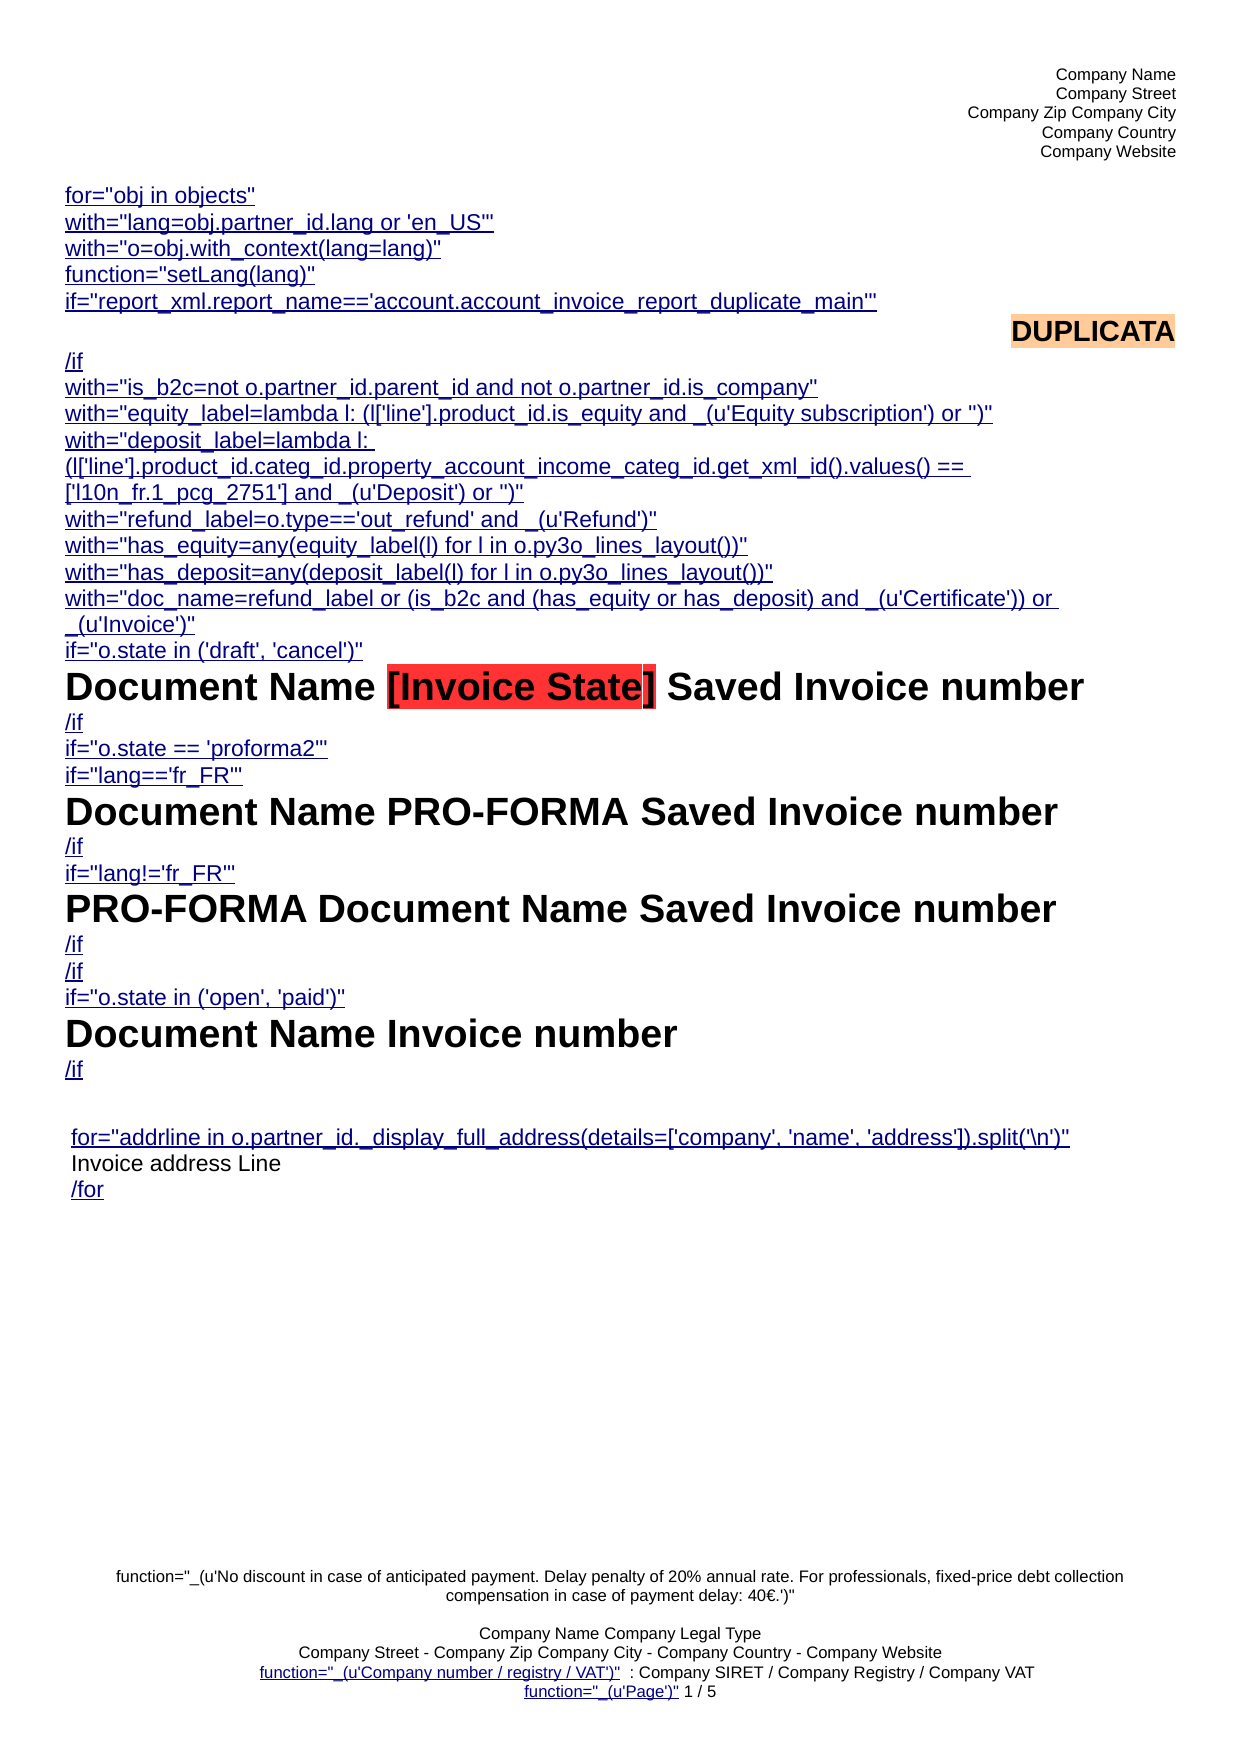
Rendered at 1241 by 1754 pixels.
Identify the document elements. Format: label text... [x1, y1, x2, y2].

text /if [65, 833, 1175, 860]
text with="doc_name=refund_label or (is_b2c and (has_equity or has_deposit) and _(u'Certificate')) or _(u'Invoice')" [65, 585, 1175, 637]
table_header for="addrline in o.partner_id._display_full_address(details=['company', 'name', 'address']).split('\n')" Invoice address Line /for [65, 1092, 1175, 1208]
text if="o.state in ('open', 'paid')" [65, 984, 1175, 1010]
subtitle Document Name Invoice number [65, 1010, 1175, 1056]
subtitle Document Name PRO-FORMA Saved Invoice number [65, 788, 1175, 833]
text if="o.state in ('draft', 'cancel')" [65, 637, 1175, 664]
text with="refund_label=o.type=='out_refund' and _(u'Refund')" [65, 506, 1175, 532]
text with="deposit_label=lambda l: (l['line'].product_id.categ_id.property_account_income_categ_id.get_xml_id().values() == ['l10n_fr.1_pcg_2751'] and _(u'Deposit') or '')" [65, 427, 1175, 506]
text with="o=obj.with_context(lang=lang)" [65, 235, 1175, 261]
text if="lang=='fr_FR'" [65, 762, 1175, 788]
subtitle PRO-FORMA Document Name Saved Invoice number [65, 886, 1175, 931]
text if="lang!='fr_FR'" [65, 860, 1175, 886]
text DUPLICATA [65, 314, 1011, 348]
text if="o.state == 'proforma2'" [65, 735, 1175, 762]
text with="lang=obj.partner_id.lang or 'en_US'" [65, 209, 1175, 235]
text /if [65, 931, 1175, 958]
text if="report_xml.report_name=='account.account_invoice_report_duplicate_main'" [65, 288, 1175, 314]
text /if [65, 958, 1175, 984]
subtitle Document Name [Invoice State] Saved Invoice number [65, 664, 1175, 709]
text with="is_b2c=not o.partner_id.parent_id and not o.partner_id.is_company" [65, 374, 1175, 400]
text /if [65, 1056, 1175, 1082]
text for="obj in objects" [65, 182, 1175, 209]
text with="has_equity=any(equity_label(l) for l in o.py3o_lines_layout())" [65, 532, 1175, 558]
text /if [65, 348, 1175, 374]
text with="has_deposit=any(deposit_label(l) for l in o.py3o_lines_layout())" [65, 558, 1175, 585]
text /if [65, 709, 1175, 735]
text function="setLang(lang)" [65, 261, 1175, 288]
text with="equity_label=lambda l: (l['line'].product_id.is_equity and _(u'Equity subscription') or '')" [65, 400, 1175, 427]
